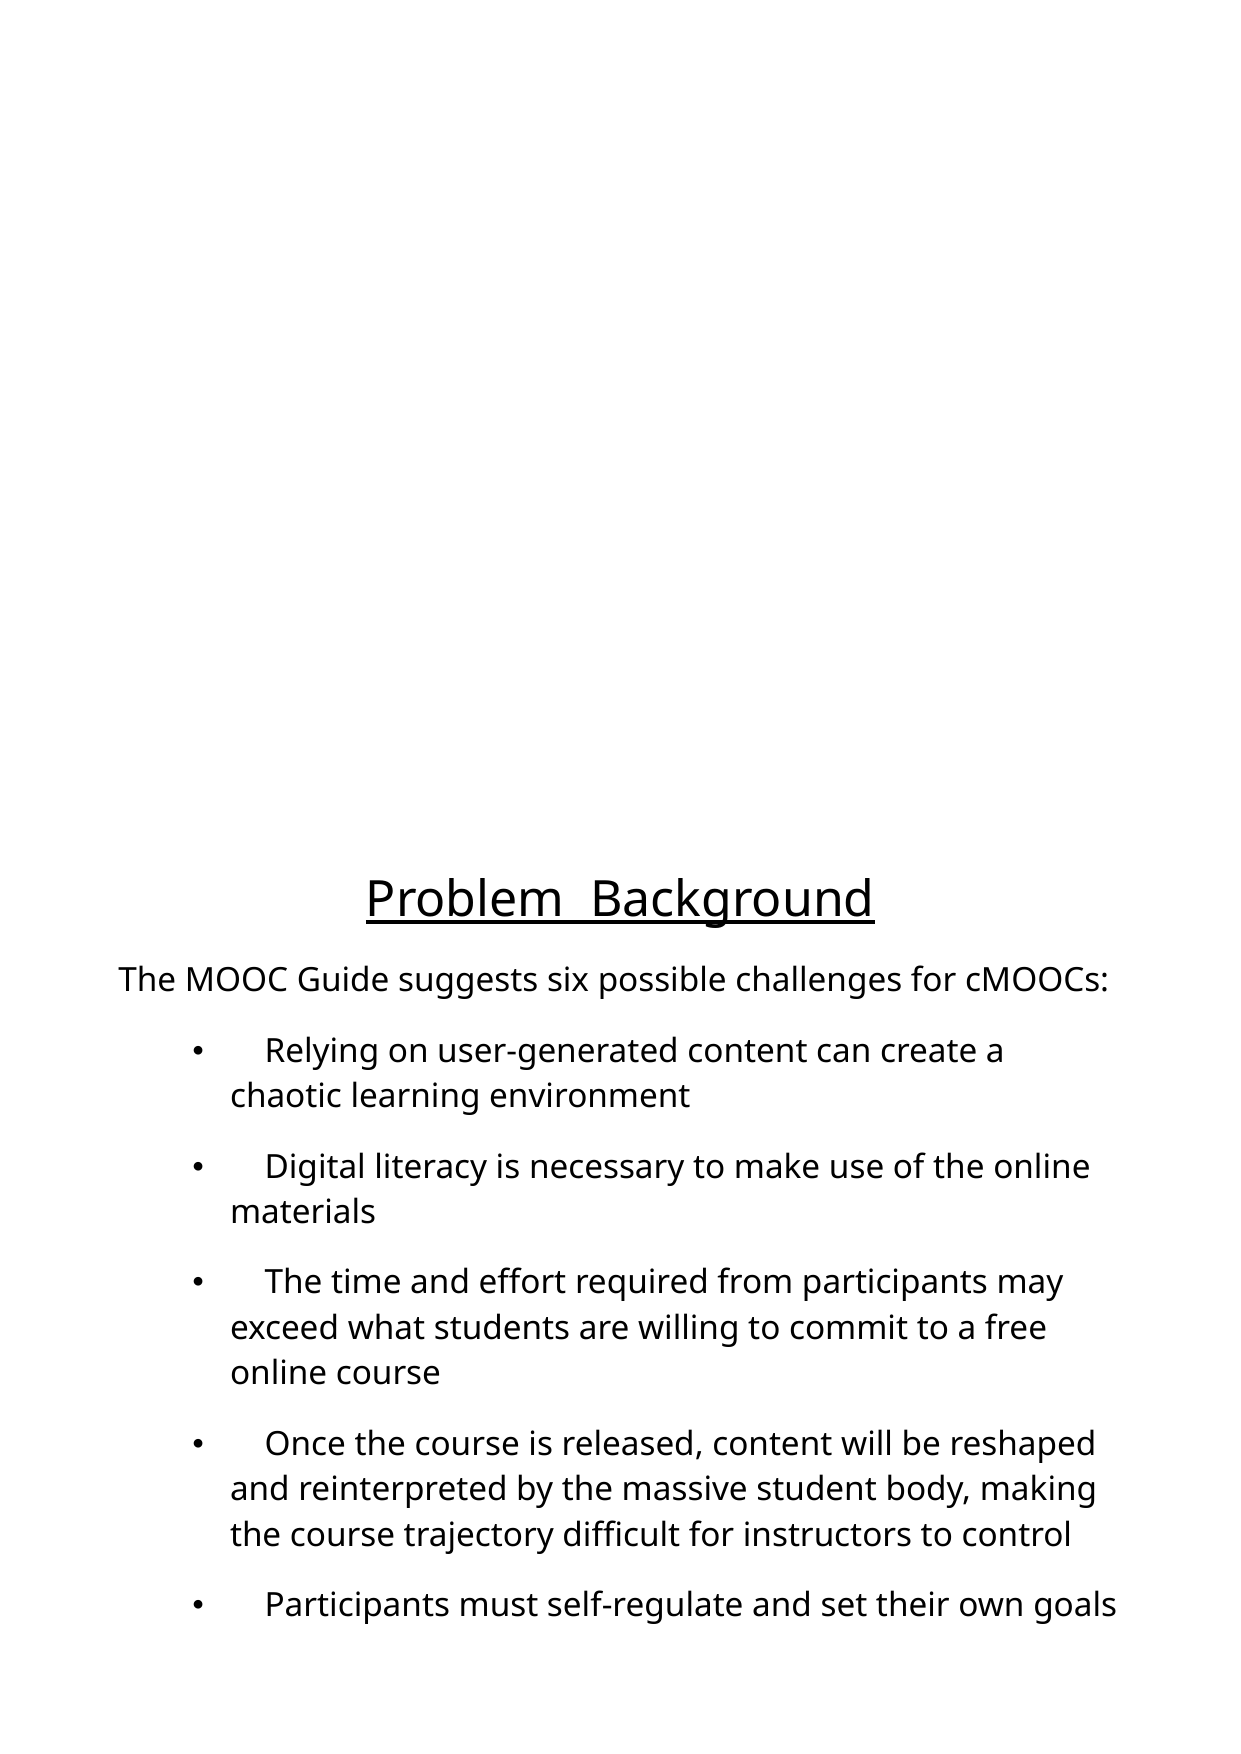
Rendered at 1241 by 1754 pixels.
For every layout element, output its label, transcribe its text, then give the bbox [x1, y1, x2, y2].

text The MOOC Guide suggests six possible challenges for cMOOCs: [118, 956, 1122, 1002]
list Digital literacy is necessary to make use of the online materials [192, 1142, 1122, 1233]
list Relying on user-generated content can create a chaotic learning environment [192, 1027, 1122, 1117]
list Once the course is released, content will be reshaped and reinterpreted by the massive student body, making the course trajectory difficult for instructors to control [192, 1419, 1122, 1556]
text Problem Background [118, 863, 1122, 931]
list Participants must self-regulate and set their own goals [192, 1581, 1122, 1626]
list The time and effort required from participants may exceed what students are willing to commit to a free online course [192, 1258, 1122, 1394]
